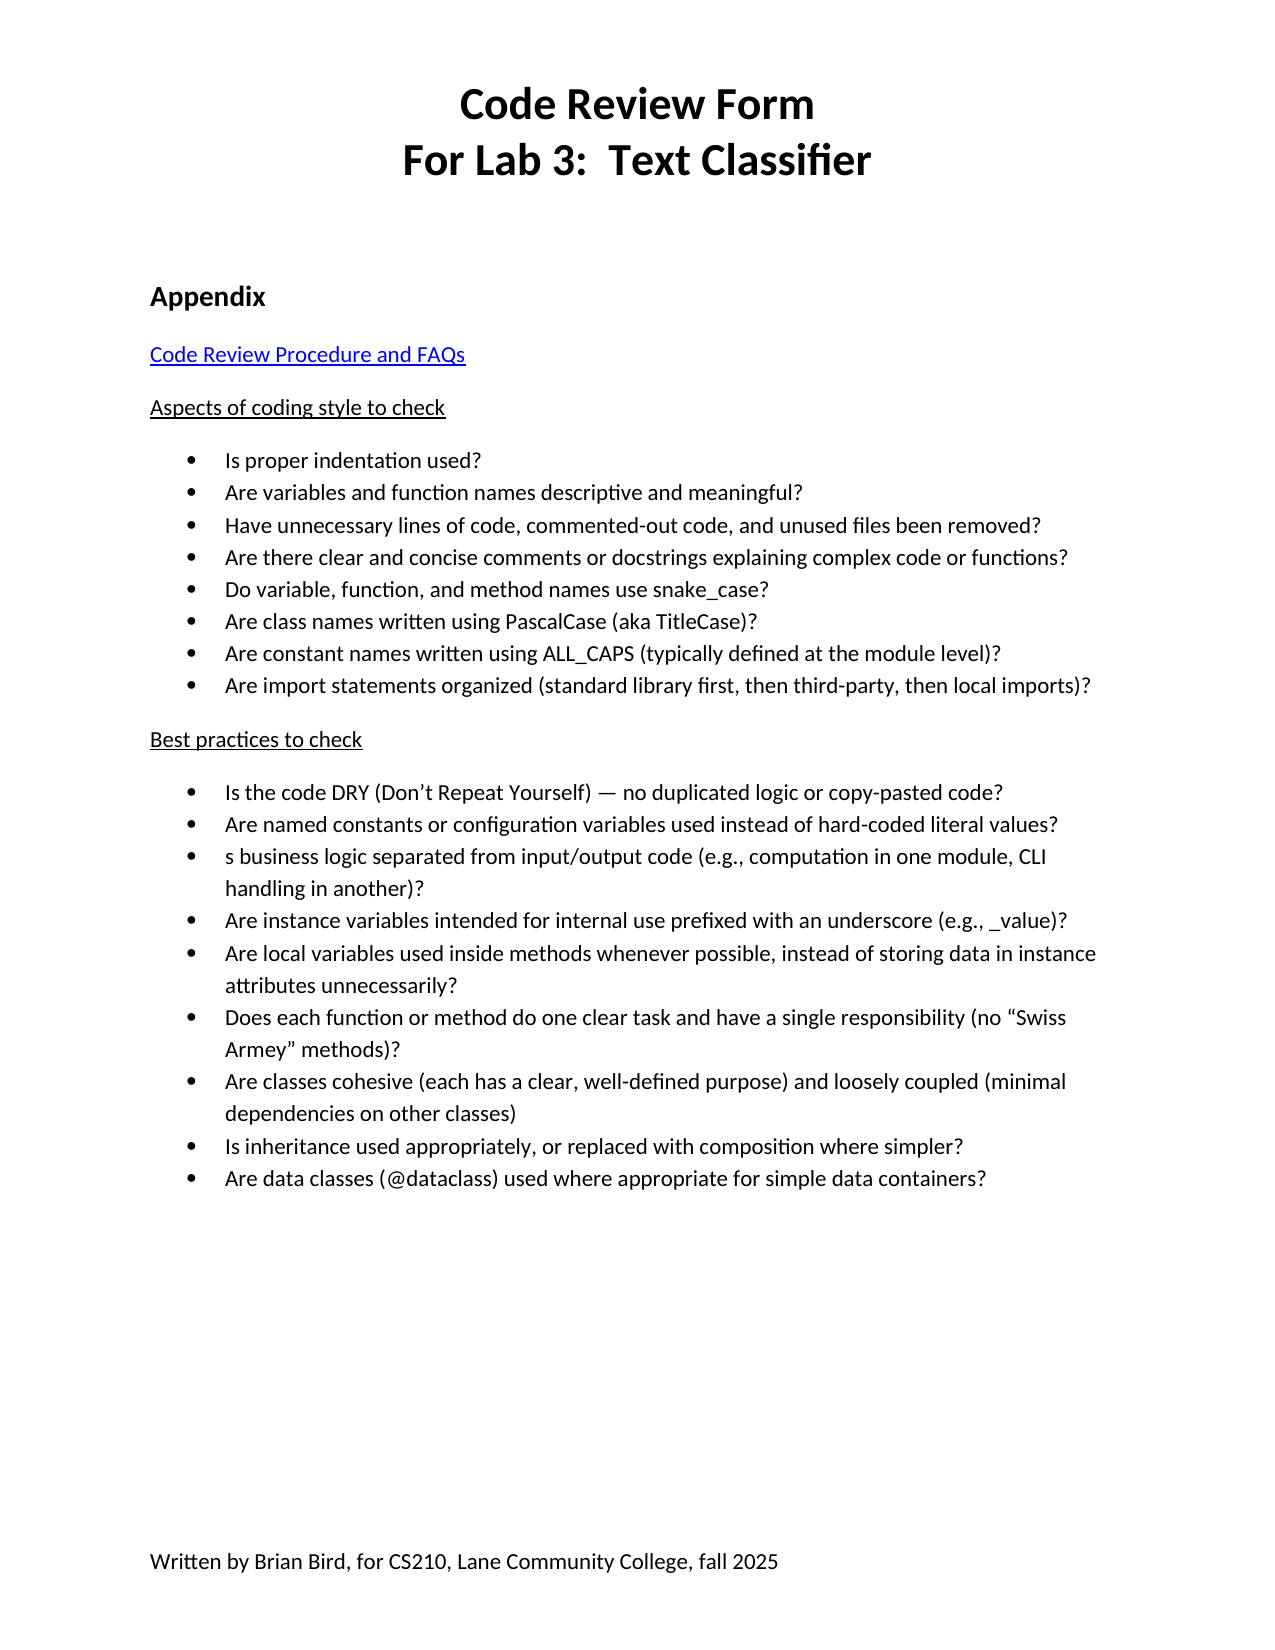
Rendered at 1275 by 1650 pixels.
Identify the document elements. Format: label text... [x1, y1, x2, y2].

list Are local variables used inside methods whenever possible, instead of storing data in instance attributes unnecessarily? [187, 939, 1125, 999]
text Appendix [150, 278, 1125, 314]
list Are there clear and concise comments or docstrings explaining complex code or functions? [187, 543, 1125, 571]
list Is proper indentation used? [187, 446, 1125, 474]
list s business logic separated from input/output code (e.g., computation in one module, CLI handling in another)? [187, 842, 1125, 902]
list Are import statements organized (standard library first, then third-party, then local imports)? [187, 672, 1125, 700]
list Are classes cohesive (each has a clear, well-defined purpose) and loosely coupled (minimal dependencies on other classes) [187, 1067, 1125, 1128]
list Are data classes (@dataclass) used where appropriate for simple data containers? [187, 1164, 1125, 1192]
list Are constant names written using ALL_CAPS (typically defined at the module level)? [187, 639, 1125, 667]
text Aspects of coding style to check [150, 393, 1125, 421]
list Does each function or method do one clear task and have a single responsibility (no “Swiss Armey” methods)? [187, 1003, 1125, 1063]
list Are variables and function names descriptive and meaningful? [187, 478, 1125, 507]
list Are class names written using PascalCase (aka TitleCase)? [187, 607, 1125, 635]
text Best practices to check [150, 725, 1125, 753]
list Are instance variables intended for internal use prefixed with an underscore (e.g., _value)? [187, 906, 1125, 934]
list Is inheritance used appropriately, or replaced with composition where simpler? [187, 1132, 1125, 1160]
list Are named constants or configuration variables used instead of hard-coded literal values? [187, 810, 1125, 838]
list Do variable, function, and method names use snake_case? [187, 575, 1125, 603]
text Code Review Procedure and FAQs [150, 340, 1125, 368]
list Is the code DRY (Don’t Repeat Yourself) — no duplicated logic or copy-pasted code? [187, 778, 1125, 806]
list Have unnecessary lines of code, commented-out code, and unused files been removed? [187, 511, 1125, 539]
